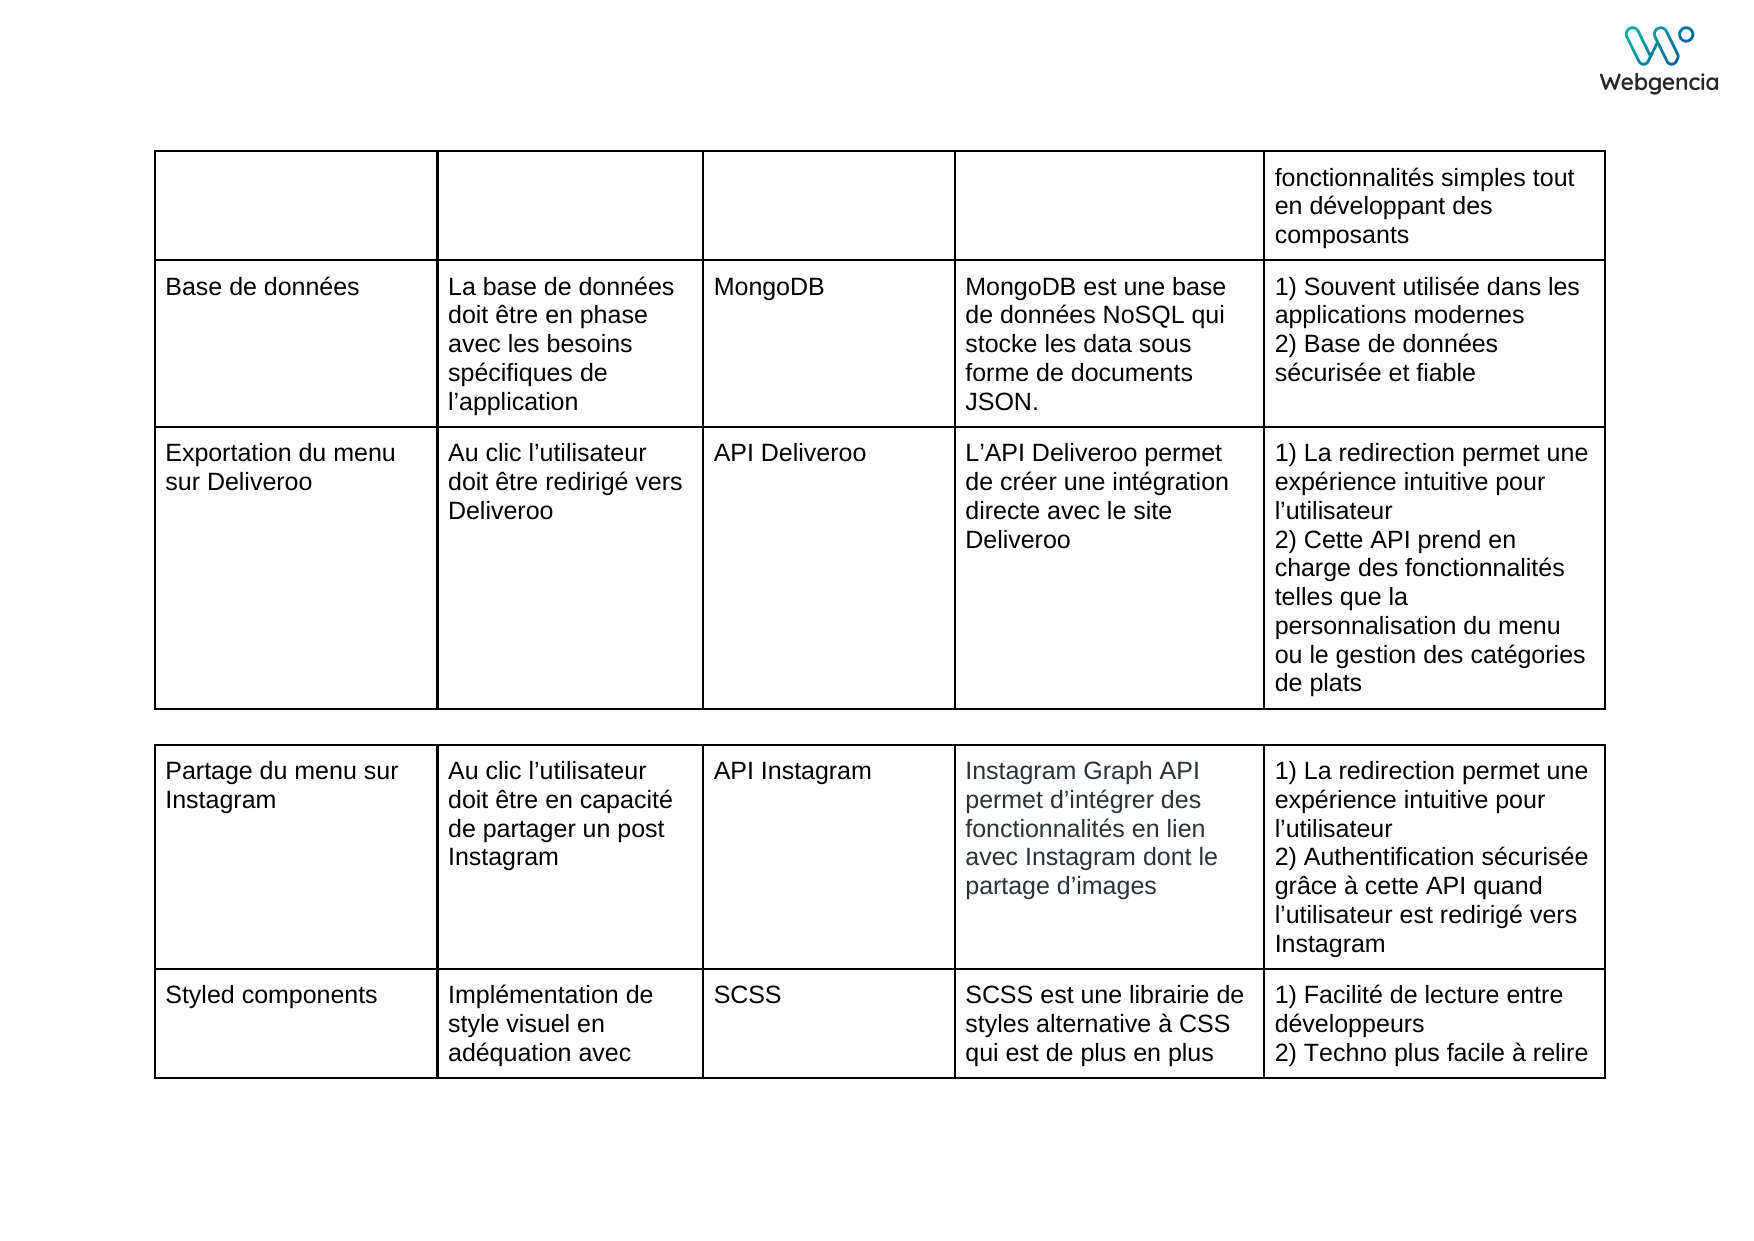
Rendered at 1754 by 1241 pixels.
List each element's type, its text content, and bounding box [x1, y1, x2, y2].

table_header [439, 152, 702, 259]
table_cell L’API Deliveroo permet de créer une intégration directe avec le site Deliveroo [956, 428, 1263, 707]
table_cell 1) La redirection permet une expérience intuitive pour l’utilisateur 2) Cette API prend en charge des fonctionnalités telles que la personnalisation du menu ou le gestion des catégories de plats [1265, 428, 1604, 707]
table_header Instagram Graph API permet d’intégrer des fonctionnalités en lien avec Instagram dont le partage d’images [956, 746, 1263, 968]
table_cell SCSS est une librairie de styles alternative à CSS qui est de plus en plus [956, 970, 1263, 1077]
table_cell SCSS [704, 970, 954, 1077]
table_cell Au clic l’utilisateur doit être redirigé vers Deliveroo [439, 428, 702, 707]
table_header [704, 152, 954, 259]
table_cell Implémentation de style visuel en adéquation avec [439, 970, 702, 1077]
table_cell MongoDB [704, 261, 954, 426]
table_cell API Deliveroo [704, 428, 954, 707]
table_cell Styled components [156, 970, 436, 1077]
table_cell La base de données doit être en phase avec les besoins spécifiques de l’application [439, 261, 702, 426]
table_header Au clic l’utilisateur doit être en capacité de partager un post Instagram [439, 746, 702, 968]
table_header [156, 152, 436, 259]
table_cell Exportation du menu sur Deliveroo [156, 428, 436, 707]
table_header [956, 152, 1263, 259]
table_header 1) La redirection permet une expérience intuitive pour l’utilisateur 2) Authentification sécurisée grâce à cette API quand l’utilisateur est redirigé vers Instagram [1265, 746, 1604, 968]
table_cell Base de données [156, 261, 436, 426]
table_cell MongoDB est une base de données NoSQL qui stocke les data sous forme de documents JSON. [956, 261, 1263, 426]
picture [1580, 20, 1739, 101]
table_header Partage du menu sur Instagram [156, 746, 436, 968]
table_cell 1) Facilité de lecture entre développeurs 2) Techno plus facile à relire [1265, 970, 1604, 1077]
table_header API Instagram [704, 746, 954, 968]
table_header fonctionnalités simples tout en développant des composants [1265, 152, 1604, 259]
table_cell 1) Souvent utilisée dans les applications modernes 2) Base de données sécurisée et fiable [1265, 261, 1604, 426]
